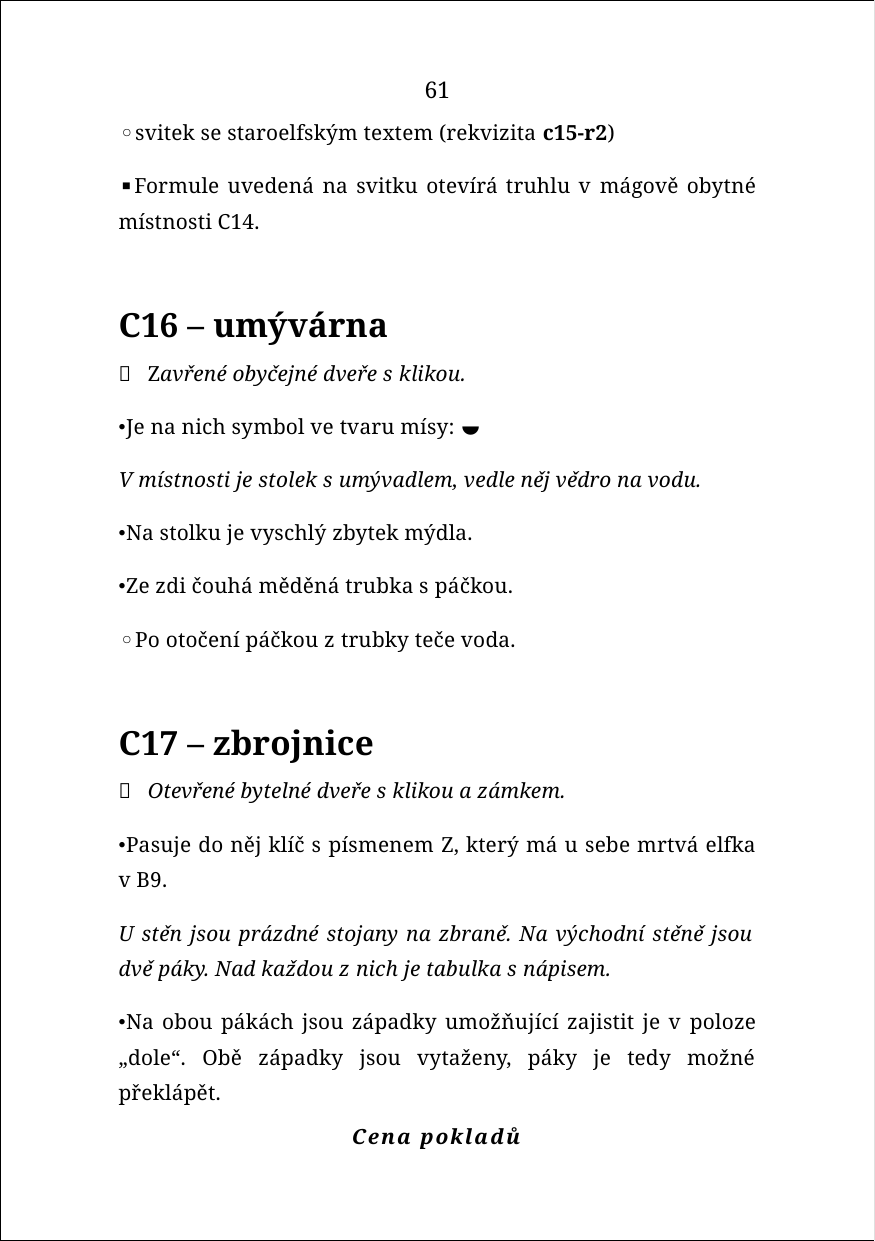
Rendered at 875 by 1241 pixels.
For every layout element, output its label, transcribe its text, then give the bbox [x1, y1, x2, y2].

text 🚪 Otevřené bytelné dveře s⁠ klikou a⁠ zámkem. [118, 777, 756, 805]
subtitle C16 – umývárna [118, 302, 756, 347]
list Na obou pákách jsou západky umožňující zajistit je v⁠ poloze „dole“. Obě západky jsou vytaženy, páky je tedy možné překlápět. [118, 1007, 756, 1107]
list Pasuje do něj klíč s⁠ písmenem Z, který má u⁠ sebe mrtvá elfka v⁠ B9. [118, 830, 756, 894]
subtitle C17 – zbrojnice [118, 719, 756, 765]
list Na stolku je vyschlý zbytek mýdla. [118, 518, 756, 547]
list Je na nich symbol ve tvaru mísy: ⯋ [118, 412, 756, 440]
text V⁠ místnosti je stolek s⁠ umývadlem, vedle něj vědro na vodu. [118, 465, 756, 494]
list Ze zdi čouhá měděná trubka s⁠ páčkou. [118, 572, 756, 600]
text 🚪 Zavřené obyčejné dveře s⁠ klikou. [118, 359, 756, 387]
list svitek se staroelfským textem (rekvizita c15-r2) [118, 118, 756, 147]
list Po otočení páčkou z⁠ trubky teče voda. [118, 625, 756, 653]
list Formule uvedená na svitku otevírá truhlu v⁠ mágově obytné místnosti C14. [118, 171, 756, 235]
text U⁠ stěn jsou prázdné stojany na zbraně. Na východní stěně jsou dvě páky. Nad každou z⁠ nich je tabulka s⁠ nápisem. [118, 919, 756, 983]
